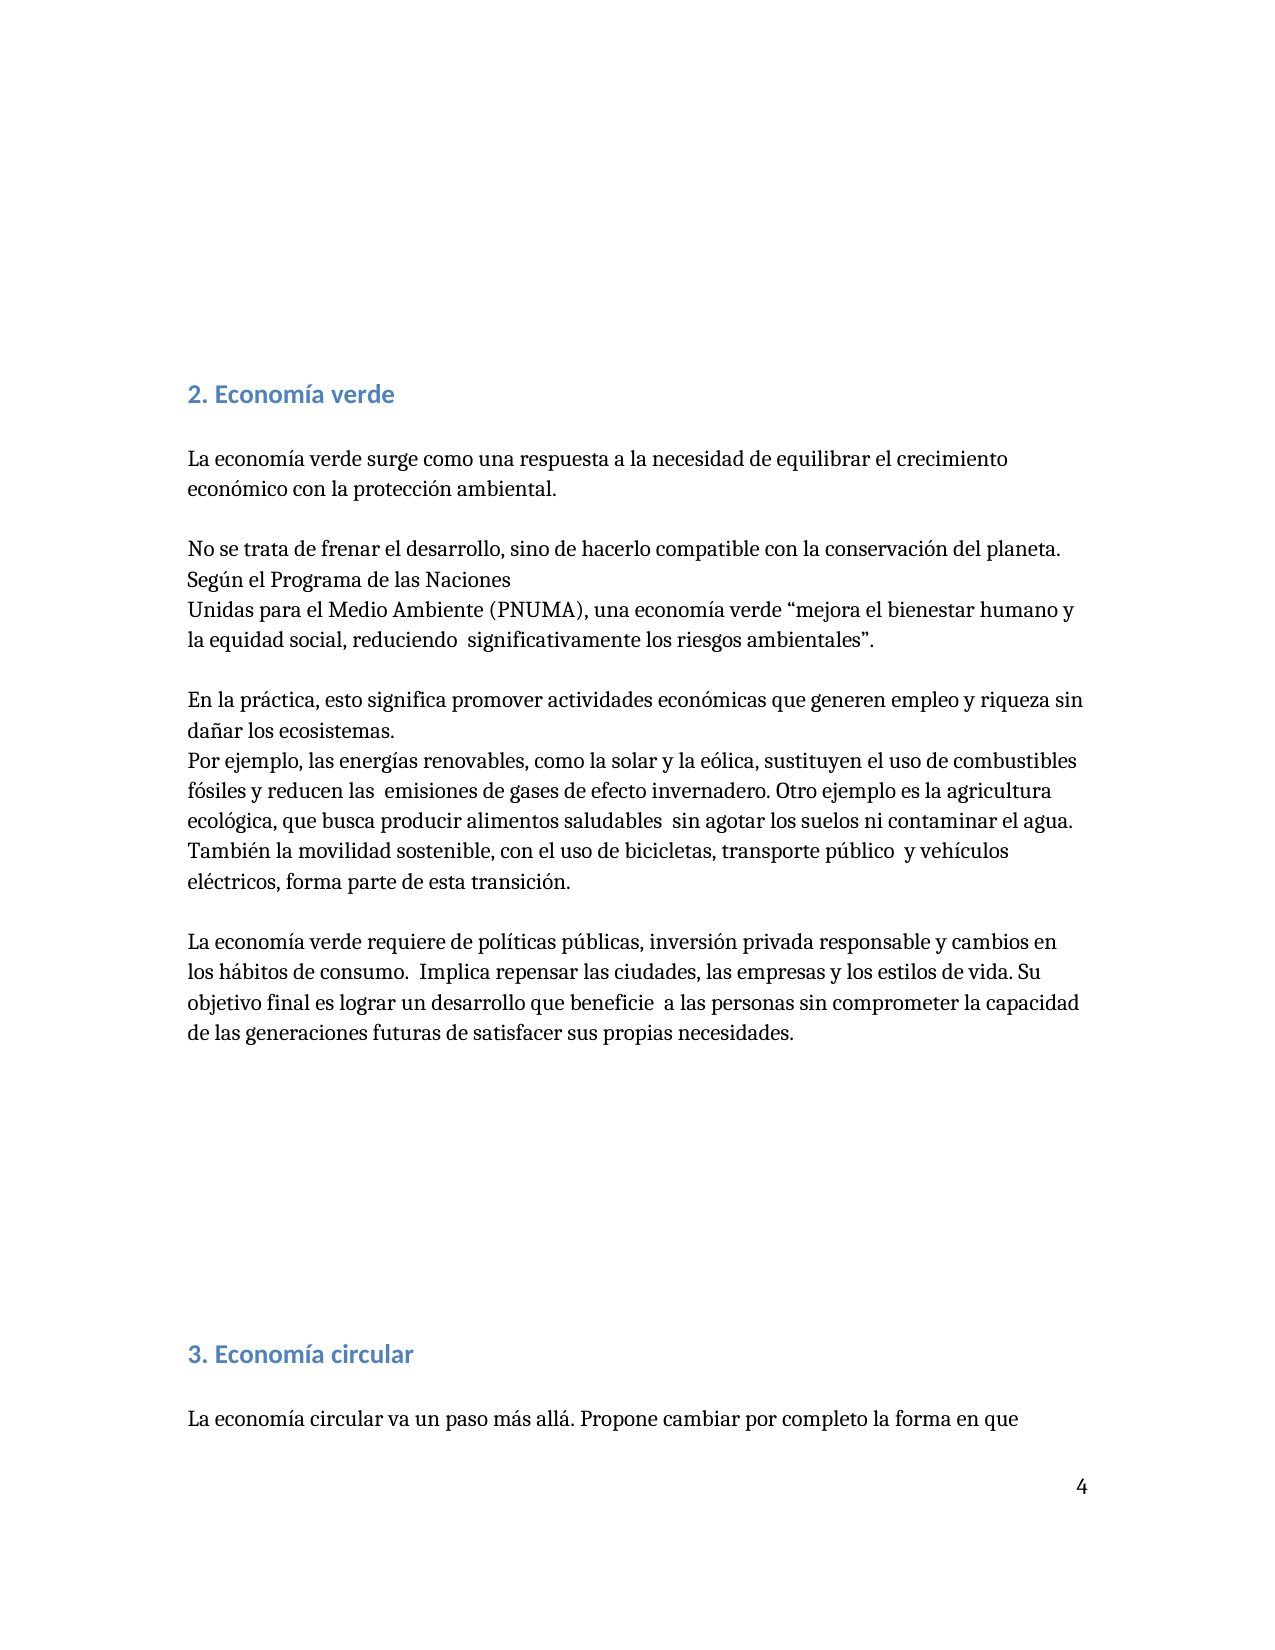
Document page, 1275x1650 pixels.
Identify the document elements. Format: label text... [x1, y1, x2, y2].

text La economía verde surge como una respuesta a la necesidad de equilibrar el crecimiento económico con la protección ambiental. No se trata de frenar el desarrollo, sino de hacerlo compatible con la conservación del planeta. Según el Programa de las Naciones Unidas para el Medio Ambiente (PNUMA), una economía verde “mejora el bienestar humano y la equidad social, reduciendo significativamente los riesgos ambientales”. En la práctica, esto significa promover actividades económicas que generen empleo y riqueza sin dañar los ecosistemas. Por ejemplo, las energías renovables, como la solar y la eólica, sustituyen el uso de combustibles fósiles y reducen las emisiones de gases de efecto invernadero. Otro ejemplo es la agricultura ecológica, que busca producir alimentos saludables sin agotar los suelos ni contaminar el agua. También la movilidad sostenible, con el uso de bicicletas, transporte público y vehículos eléctricos, forma parte de esta transición. La economía verde requiere de políticas públicas, inversión privada responsable y cambios en los hábitos de consumo. Implica repensar las ciudades, las empresas y los estilos de vida. Su objetivo final es lograr un desarrollo que beneficie a las personas sin comprometer la capacidad de las generaciones futuras de satisfacer sus propias necesidades. [187, 415, 1087, 1076]
text La economía circular va un paso más allá. Propone cambiar por completo la forma en que [187, 1375, 1087, 1432]
subtitle 3. Economía circular [187, 1337, 1087, 1371]
subtitle 2. Economía verde [187, 150, 1087, 411]
